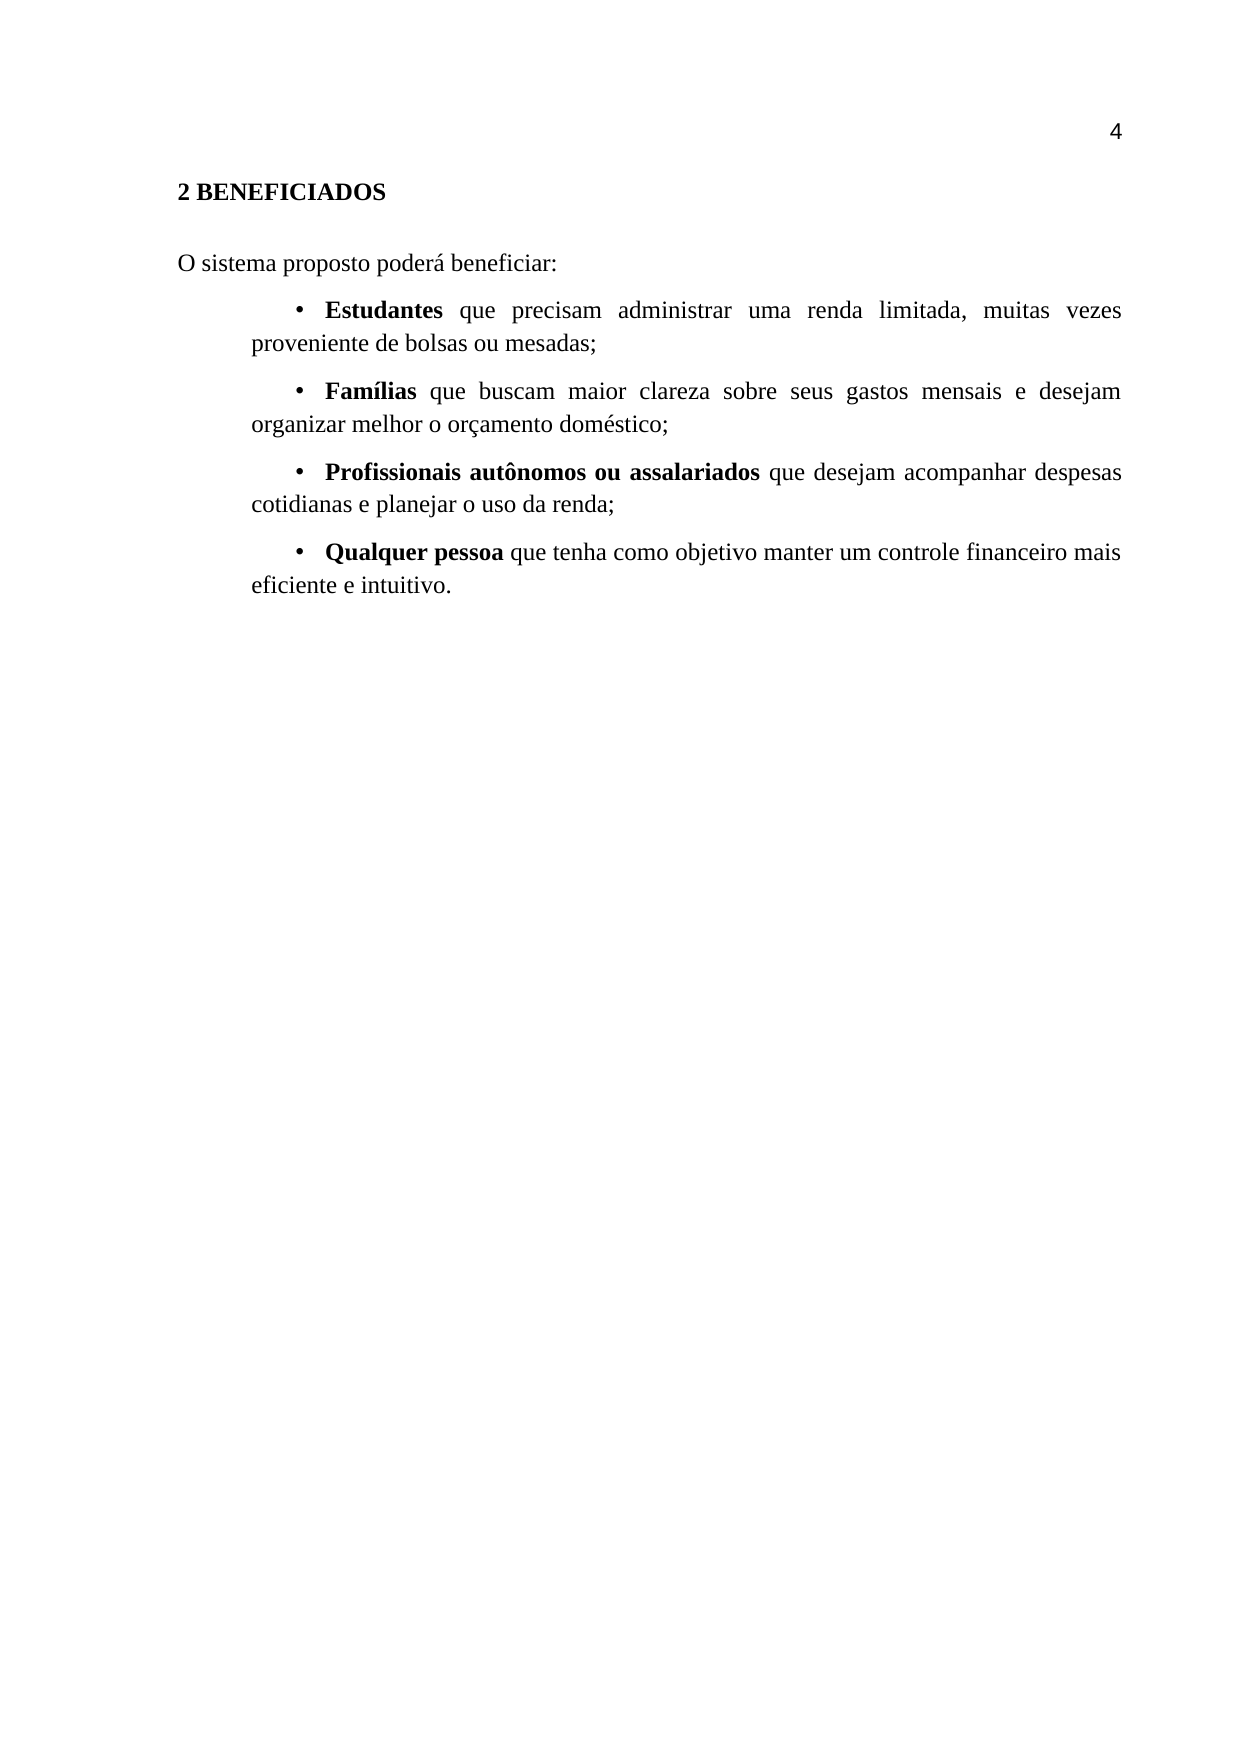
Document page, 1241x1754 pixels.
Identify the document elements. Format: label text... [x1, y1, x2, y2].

list Famílias que buscam maior clareza sobre seus gastos mensais e desejam organizar melhor o orçamento doméstico; [222, 376, 1122, 438]
list Profissionais autônomos ou assalariados que desejam acompanhar despesas cotidianas e planejar o uso da renda; [222, 457, 1122, 518]
list Qualquer pessoa que tenha como objetivo manter um controle financeiro mais eficiente e intuitivo. [222, 537, 1122, 599]
list Estudantes que precisam administrar uma renda limitada, muitas vezes proveniente de bolsas ou mesadas; [222, 295, 1122, 357]
subtitle 2 BENEFICIADOS [177, 177, 1122, 206]
text O sistema proposto poderá beneficiar: [177, 248, 1122, 276]
